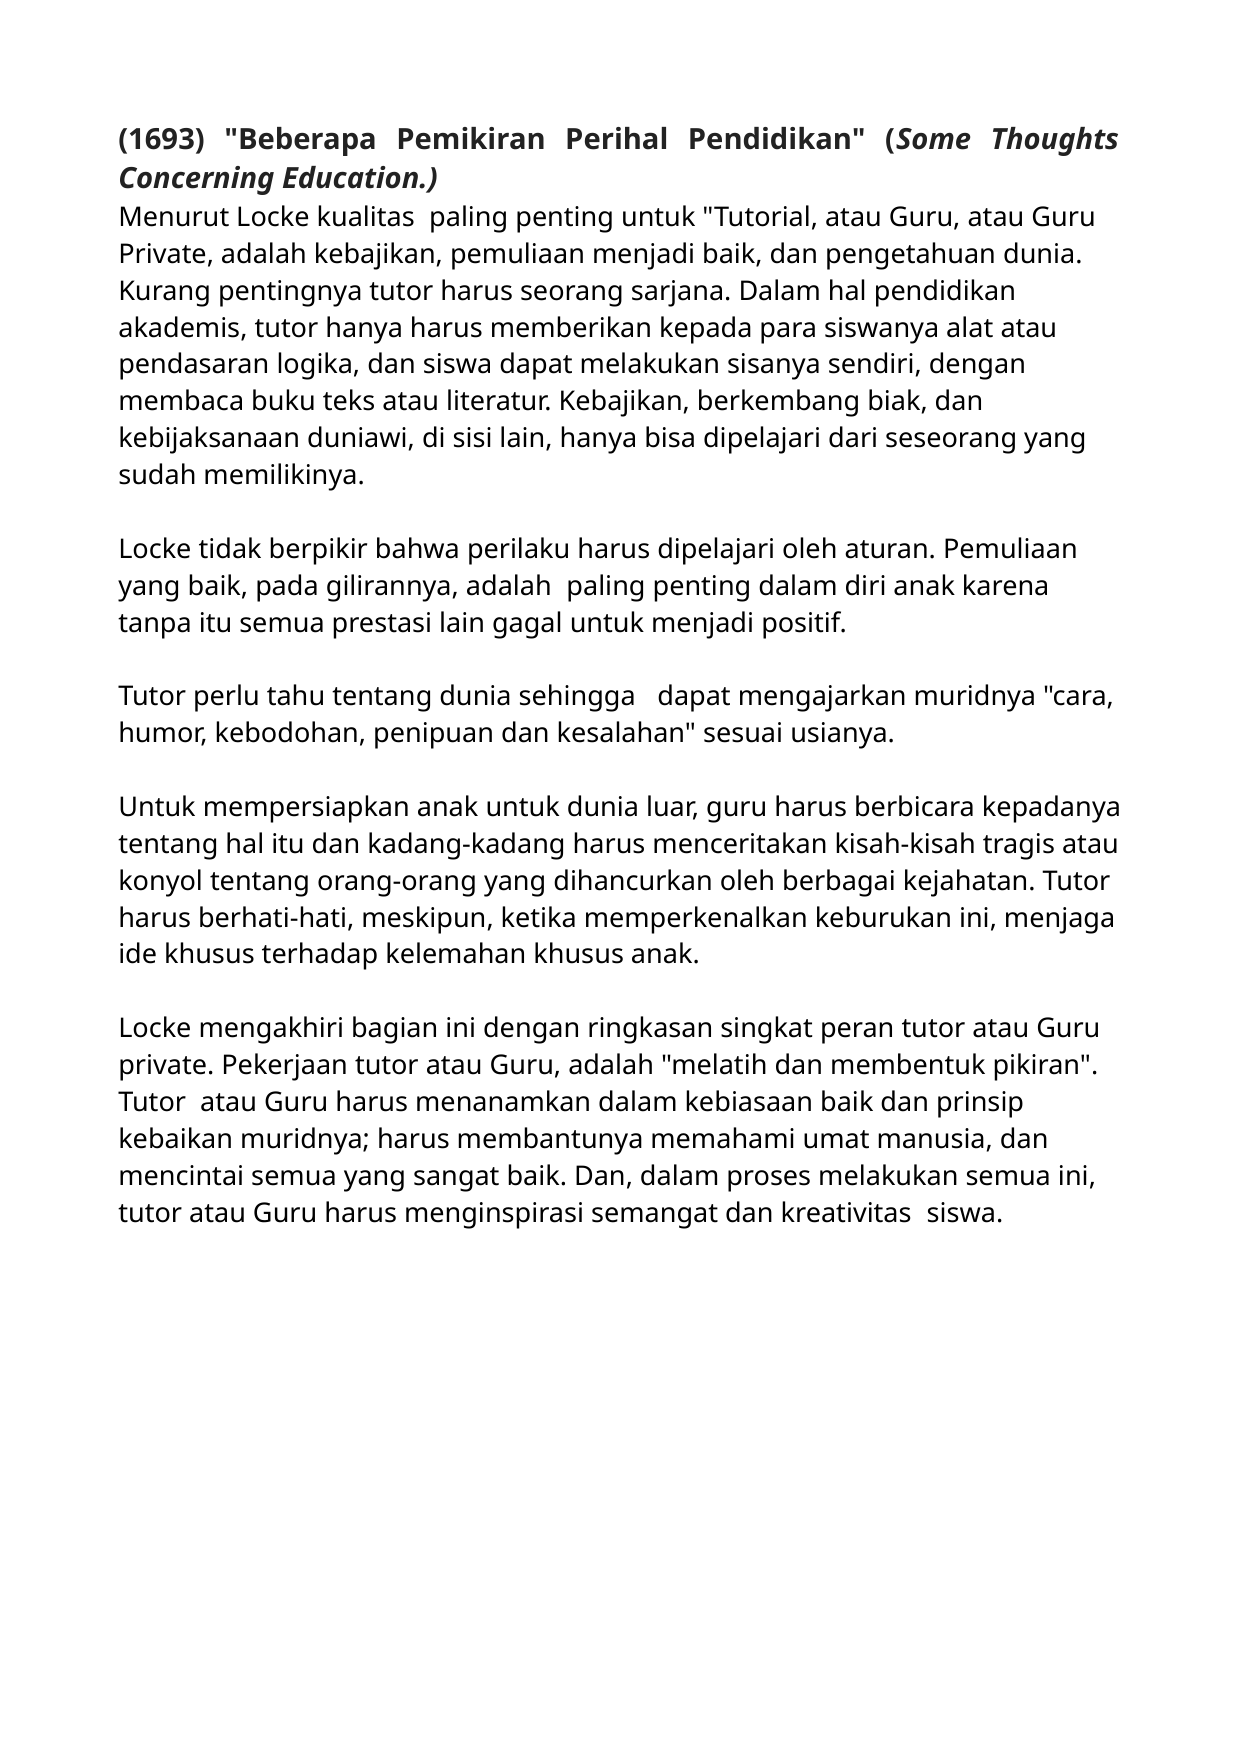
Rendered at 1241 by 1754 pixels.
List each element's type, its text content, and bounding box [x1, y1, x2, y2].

text Tutor perlu tahu tentang dunia sehingga dapat mengajarkan muridnya "cara, humor, kebodohan, penipuan dan kesalahan" sesuai usianya. [118, 677, 1122, 751]
text Menurut Locke kualitas paling penting untuk "Tutorial, atau Guru, atau Guru Private, adalah kebajikan, pemuliaan menjadi baik, dan pengetahuan dunia. Kurang pentingnya tutor harus seorang sarjana. Dalam hal pendidikan akademis, tutor hanya harus memberikan kepada para siswanya alat atau pendasaran logika, dan siswa dapat melakukan sisanya sendiri, dengan membaca buku teks atau literatur. Kebajikan, berkembang biak, dan kebijaksanaan duniawi, di sisi lain, hanya bisa dipelajari dari seseorang yang sudah memilikinya. [118, 197, 1122, 492]
list (1693) "Beberapa Pemikiran Perihal Pendidikan" (Some Thoughts Concerning Education.) [118, 118, 1122, 197]
text Locke tidak berpikir bahwa perilaku harus dipelajari oleh aturan. Pemuliaan yang baik, pada gilirannya, adalah paling penting dalam diri anak karena tanpa itu semua prestasi lain gagal untuk menjadi positif. [118, 529, 1122, 640]
text Locke mengakhiri bagian ini dengan ringkasan singkat peran tutor atau Guru private. Pekerjaan tutor atau Guru, adalah "melatih dan membentuk pikiran". Tutor atau Guru harus menanamkan dalam kebiasaan baik dan prinsip kebaikan muridnya; harus membantunya memahami umat manusia, dan mencintai semua yang sangat baik. Dan, dalam proses melakukan semua ini, tutor atau Guru harus menginspirasi semangat dan kreativitas siswa. [118, 1009, 1122, 1230]
text Untuk mempersiapkan anak untuk dunia luar, guru harus berbicara kepadanya tentang hal itu dan kadang-kadang harus menceritakan kisah-kisah tragis atau konyol tentang orang-orang yang dihancurkan oleh berbagai kejahatan. Tutor harus berhati-hati, meskipun, ketika memperkenalkan keburukan ini, menjaga ide khusus terhadap kelemahan khusus anak. [118, 787, 1122, 972]
